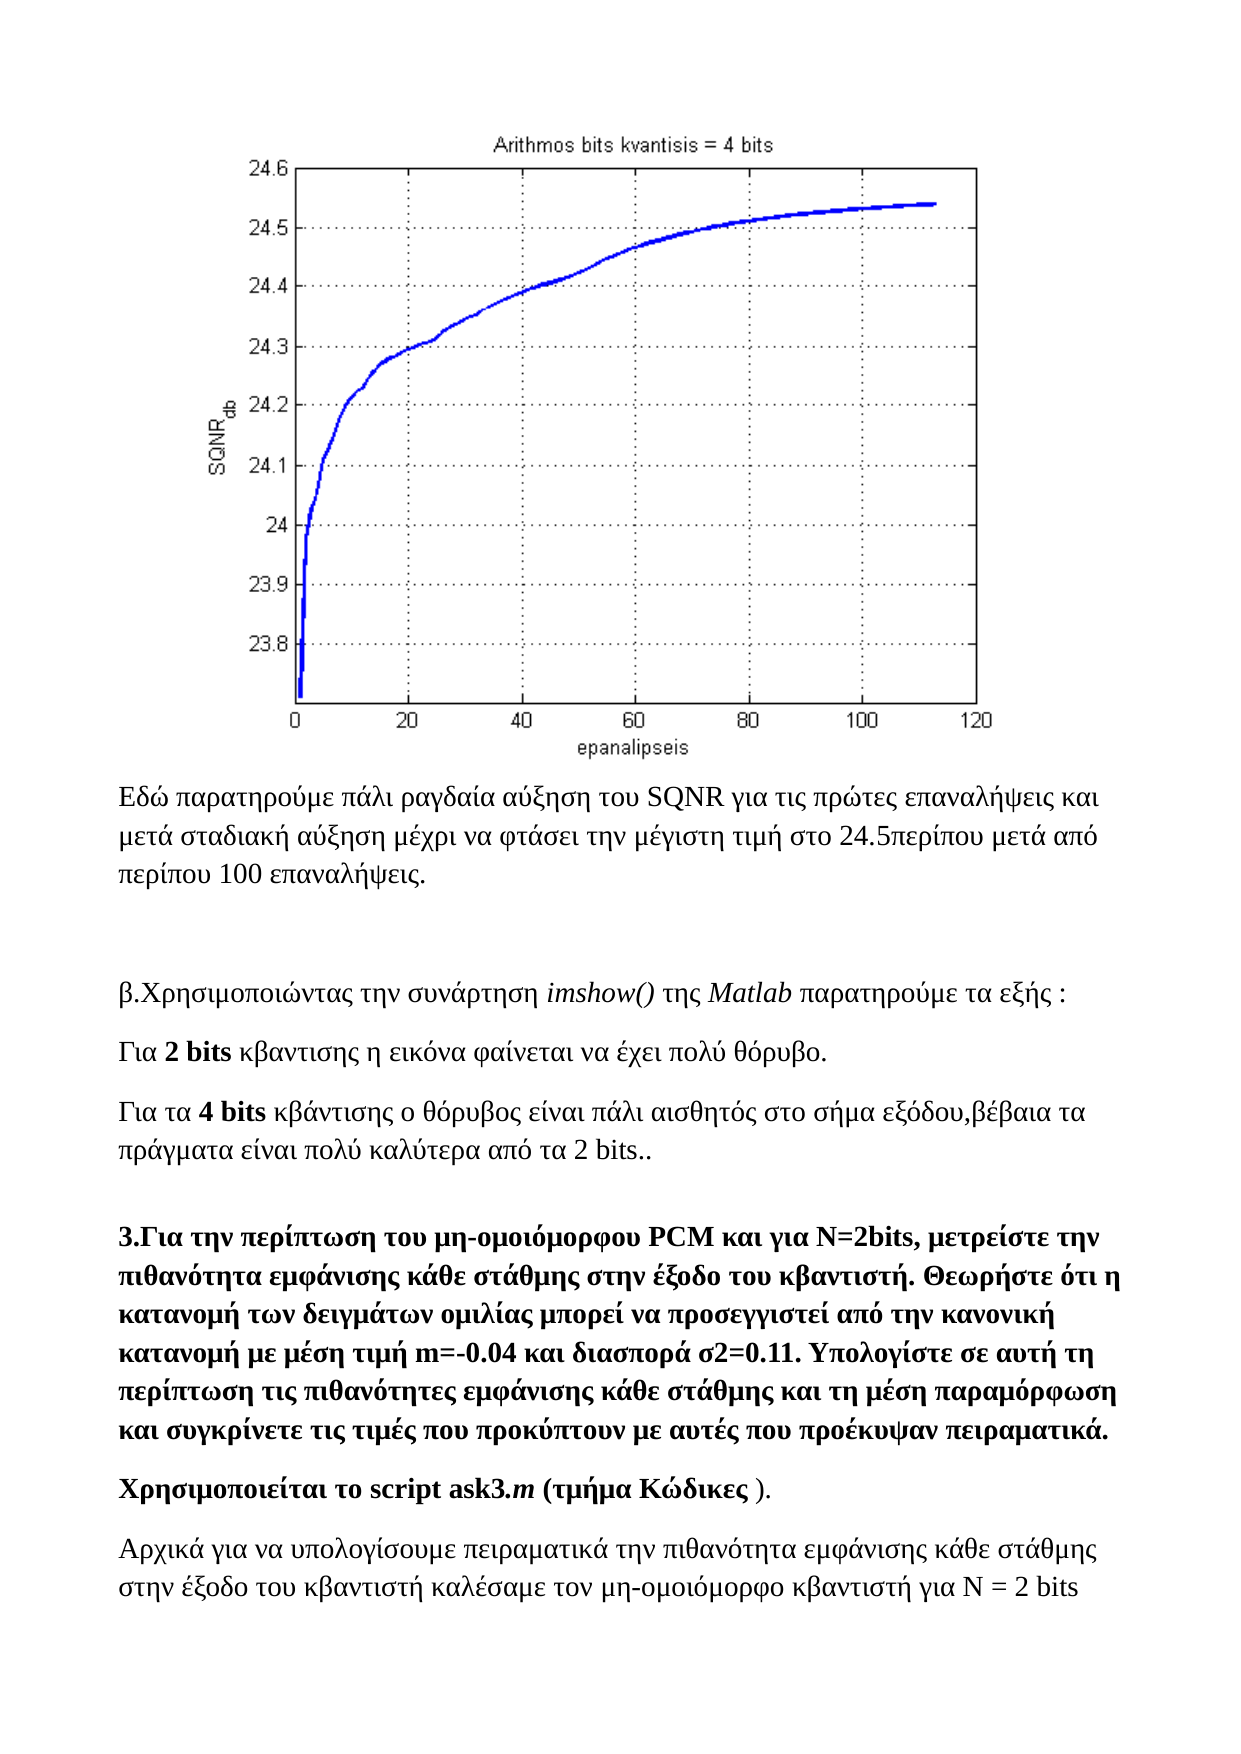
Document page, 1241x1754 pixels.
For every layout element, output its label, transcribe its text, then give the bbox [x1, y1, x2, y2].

text Εδώ παρατηρούμε πάλι ραγδαία αύξηση του SQNR για τις πρώτες επαναλήψεις και μετά σταδιακή αύξηση μέχρι να φτάσει την μέγιστη τιμή στο 24.5περίπου μετά από περίπου 100 επαναλήψεις. [118, 118, 1122, 890]
text Αρχικά για να υπολογίσουμε πειραματικά την πιθανότητα εμφάνισης κάθε στάθμης στην έξοδο του κβαντιστή καλέσαμε τον μη-ομοιόμορφο κβαντιστή για Ν = 2 bits [118, 1531, 1122, 1603]
picture [181, 118, 1059, 775]
text β.Χρησιμοποιώντας την συνάρτηση imshow() της Matlab παρατηρούμε τα εξής : [118, 975, 1122, 1009]
text Για 2 bits κβαντισης η εικόνα φαίνεται να έχει πολύ θόρυβο. [118, 1034, 1122, 1068]
text 3.Για την περίπτωση του μη-ομοιόμορφου PCM και για Ν=2bits, μετρείστε την πιθανότητα εμφάνισης κάθε στάθμης στην έξοδο του κβαντιστή. Θεωρήστε ότι η κατανομή των δειγμάτων ομιλίας μπορεί να προσεγγιστεί από την κανονική κατανομή με μέση τιμή m=-0.04 και διασπορά σ2=0.11. Υπολογίστε σε αυτή τη περίπτωση τις πιθανότητες εμφάνισης κάθε στάθμης και τη μέση παραμόρφωση και συγκρίνετε τις τιμές που προκύπτουν με αυτές που προέκυψαν πειραματικά. [118, 1219, 1122, 1446]
text Χρησιμοποιείται το script ask3.m (τμήμα Κώδικες ). [118, 1471, 1122, 1505]
text Για τα 4 bits κβάντισης ο θόρυβος είναι πάλι αισθητός στο σήμα εξόδου,βέβαια τα πράγματα είναι πολύ καλύτερα από τα 2 bits.. [118, 1094, 1122, 1166]
